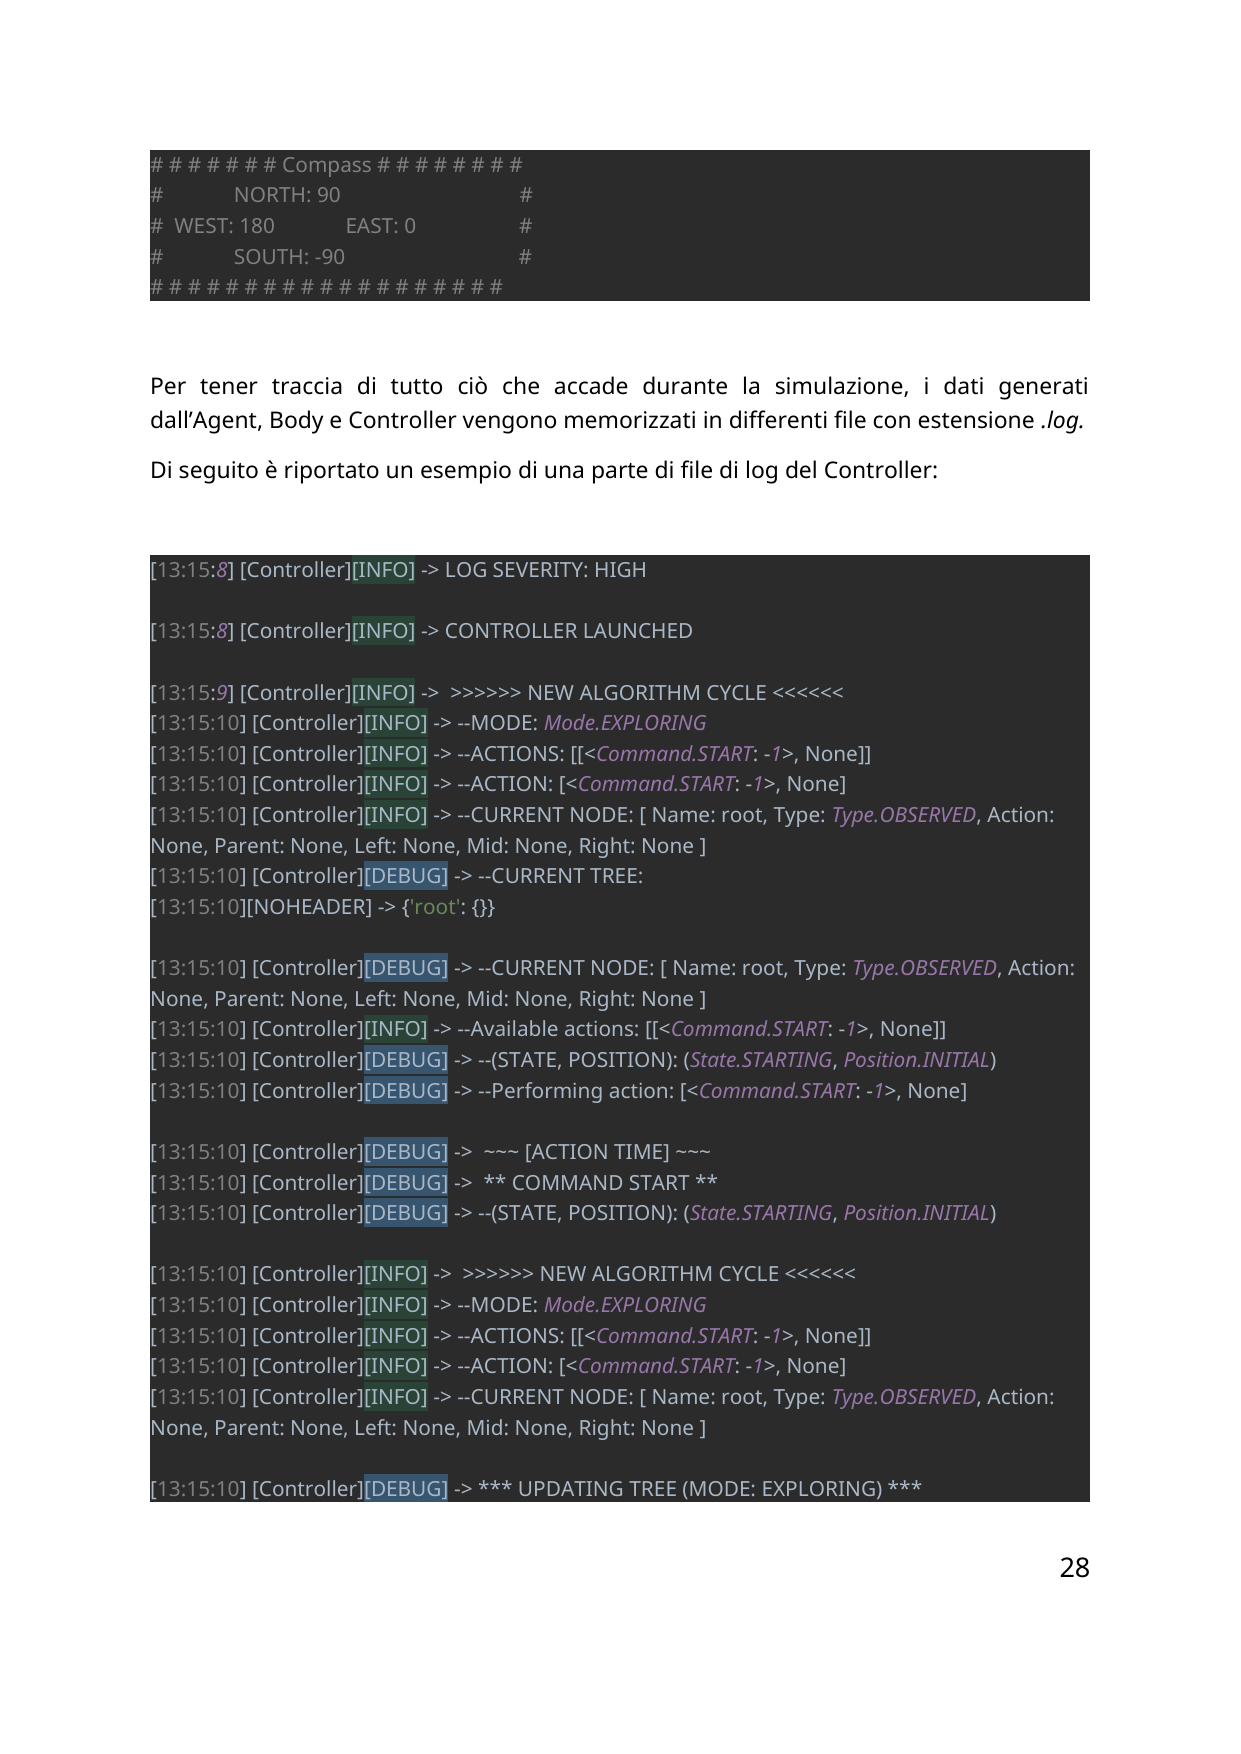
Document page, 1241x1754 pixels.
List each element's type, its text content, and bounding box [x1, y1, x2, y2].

text Per tener traccia di tutto ciò che accade durante la simulazione, i dati generati dall’Agent, Body e Controller vengono memorizzati in differenti file con estensione .log. [150, 370, 1090, 435]
text [13:15:8] [Controller][INFO] -> LOG SEVERITY: HIGH [13:15:8] [Controller][INFO] -> CONTROLLER LAUNCHED [13:15:9] [Controller][INFO] -> >>>>>> NEW ALGORITHM CYCLE <<<<<< [13:15:10] [Controller][INFO] -> --MODE: Mode.EXPLORING [13:15:10] [Controller][INFO] -> --ACTIONS: [[<Command.START: -1>, None]] [13:15:10] [Controller][INFO] -> --ACTION: [<Command.START: -1>, None] [13:15:10] [Controller][INFO] -> --CURRENT NODE: [ Name: root, Type: Type.OBSERVED, Action: None, Parent: None, Left: None, Mid: None, Right: None ] [13:15:10] [Controller][DEBUG] -> --CURRENT TREE: [13:15:10][NOHEADER] -> {'root': {}} [13:15:10] [Controller][DEBUG] -> --CURRENT NODE: [ Name: root, Type: Type.OBSERVED, Action: None, Parent: None, Left: None, Mid: None, Right: None ] [13:15:10] [Controller][INFO] -> --Available actions: [[<Command.START: -1>, None]] [13:15:10] [Controller][DEBUG] -> --(STATE, POSITION): (State.STARTING, Position.INITIAL) [13:15:10] [Controller][DEBUG] -> --Performing action: [<Command.START: -1>, None] [13:15:10] [Controller][DEBUG] -> ~~~ [ACTION TIME] ~~~ [13:15:10] [Controller][DEBUG] -> ** COMMAND START ** [13:15:10] [Controller][DEBUG] -> --(STATE, POSITION): (State.STARTING, Position.INITIAL) [13:15:10] [Controller][INFO] -> >>>>>> NEW ALGORITHM CYCLE <<<<<< [13:15:10] [Controller][INFO] -> --MODE: Mode.EXPLORING [13:15:10] [Controller][INFO] -> --ACTIONS: [[<Command.START: -1>, None]] [13:15:10] [Controller][INFO] -> --ACTION: [<Command.START: -1>, None] [13:15:10] [Controller][INFO] -> --CURRENT NODE: [ Name: root, Type: Type.OBSERVED, Action: None, Parent: None, Left: None, Mid: None, Right: None ] [13:15:10] [Controller][DEBUG] -> *** UPDATING TREE (MODE: EXPLORING) *** [150, 555, 1090, 1502]
text Di seguito è riportato un esempio di una parte di file di log del Controller: [150, 454, 1090, 486]
text # # # # # # # Compass # # # # # # # # # NORTH: 90 # # WEST: 180 EAST: 0 # # SOUTH: -90 # # # # # # # # # # # # # # # # # # # # [150, 150, 1090, 301]
